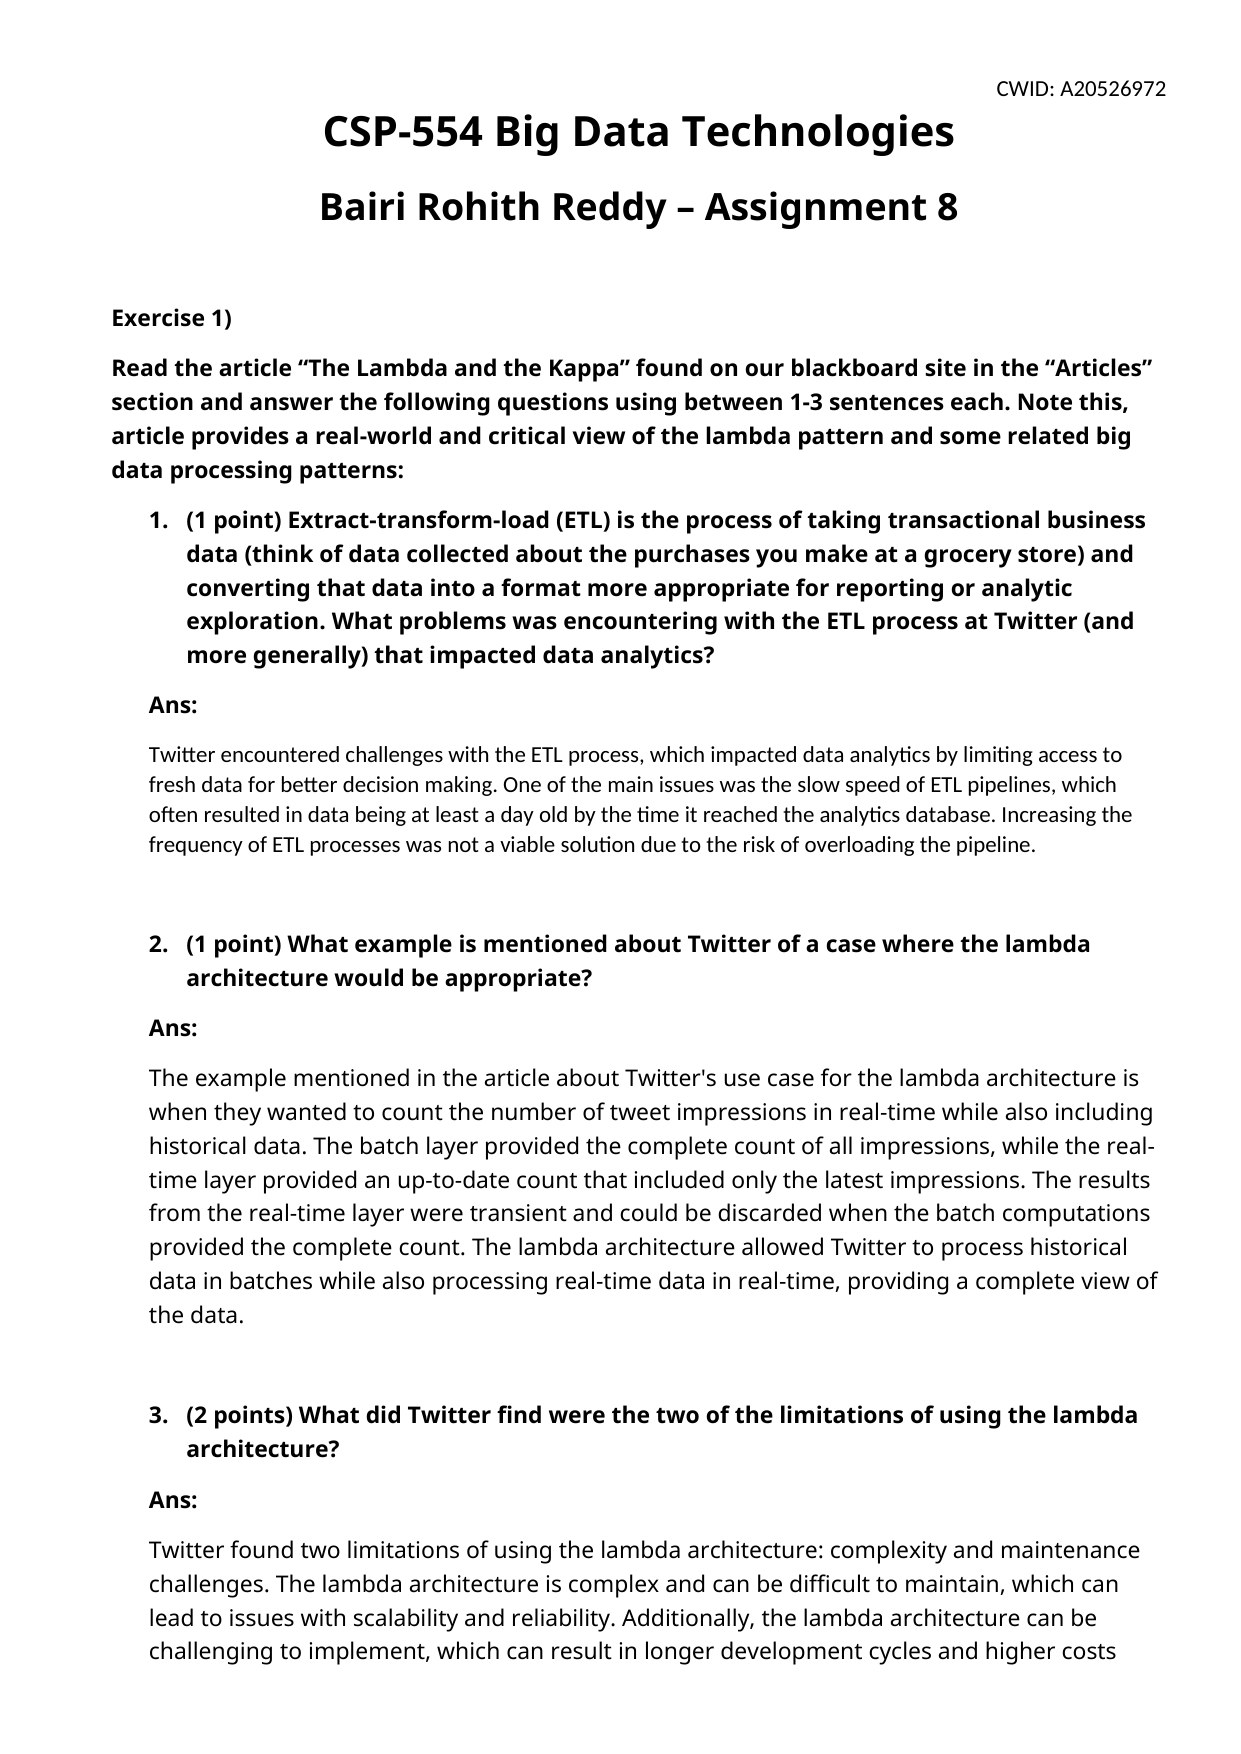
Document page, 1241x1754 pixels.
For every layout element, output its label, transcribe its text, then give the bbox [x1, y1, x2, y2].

list (1 point) What example is mentioned about Twitter of a case where the lambda architecture would be appropriate? [149, 928, 1166, 993]
list (1 point) Extract-transform-load (ETL) is the process of taking transactional business data (think of data collected about the purchases you make at a grocery store) and converting that data into a format more appropriate for reporting or analytic exploration. What problems was encountering with the ETL process at Twitter (and more generally) that impacted data analytics? [149, 504, 1166, 670]
text Exercise 1) [111, 302, 1166, 333]
text Ans: [149, 1012, 1166, 1043]
text The example mentioned in the article about Twitter's use case for the lambda architecture is when they wanted to count the number of tweet impressions in real-time while also including historical data. The batch layer provided the complete count of all impressions, while the real-time layer provided an up-to-date count that included only the latest impressions. The results from the real-time layer were transient and could be discarded when the batch computations provided the complete count. The lambda architecture allowed Twitter to process historical data in batches while also processing real-time data in real-time, providing a complete view of the data. [149, 1062, 1166, 1330]
text Ans: [149, 689, 1166, 721]
text Twitter encountered challenges with the ETL process, which impacted data analytics by limiting access to fresh data for better decision making. One of the main issues was the slow speed of ETL pipelines, which often resulted in data being at least a day old by the time it reached the analytics database. Increasing the frequency of ETL processes was not a viable solution due to the risk of overloading the pipeline. [149, 740, 1166, 858]
text CSP-554 Big Data Technologies [111, 102, 1166, 159]
text Ans: [149, 1484, 1166, 1515]
text Twitter found two limitations of using the lambda architecture: complexity and maintenance challenges. The lambda architecture is complex and can be difficult to maintain, which can lead to issues with scalability and reliability. Additionally, the lambda architecture can be challenging to implement, which can result in longer development cycles and higher costs [149, 1534, 1166, 1667]
text Read the article “The Lambda and the Kappa” found on our blackboard site in the “Articles” section and answer the following questions using between 1-3 sentences each. Note this, article provides a real-world and critical view of the lambda pattern and some related big data processing patterns: [111, 352, 1166, 485]
text Bairi Rohith Reddy – Assignment 8 [111, 180, 1166, 231]
list (2 points) What did Twitter find were the two of the limitations of using the lambda architecture? [149, 1399, 1166, 1464]
